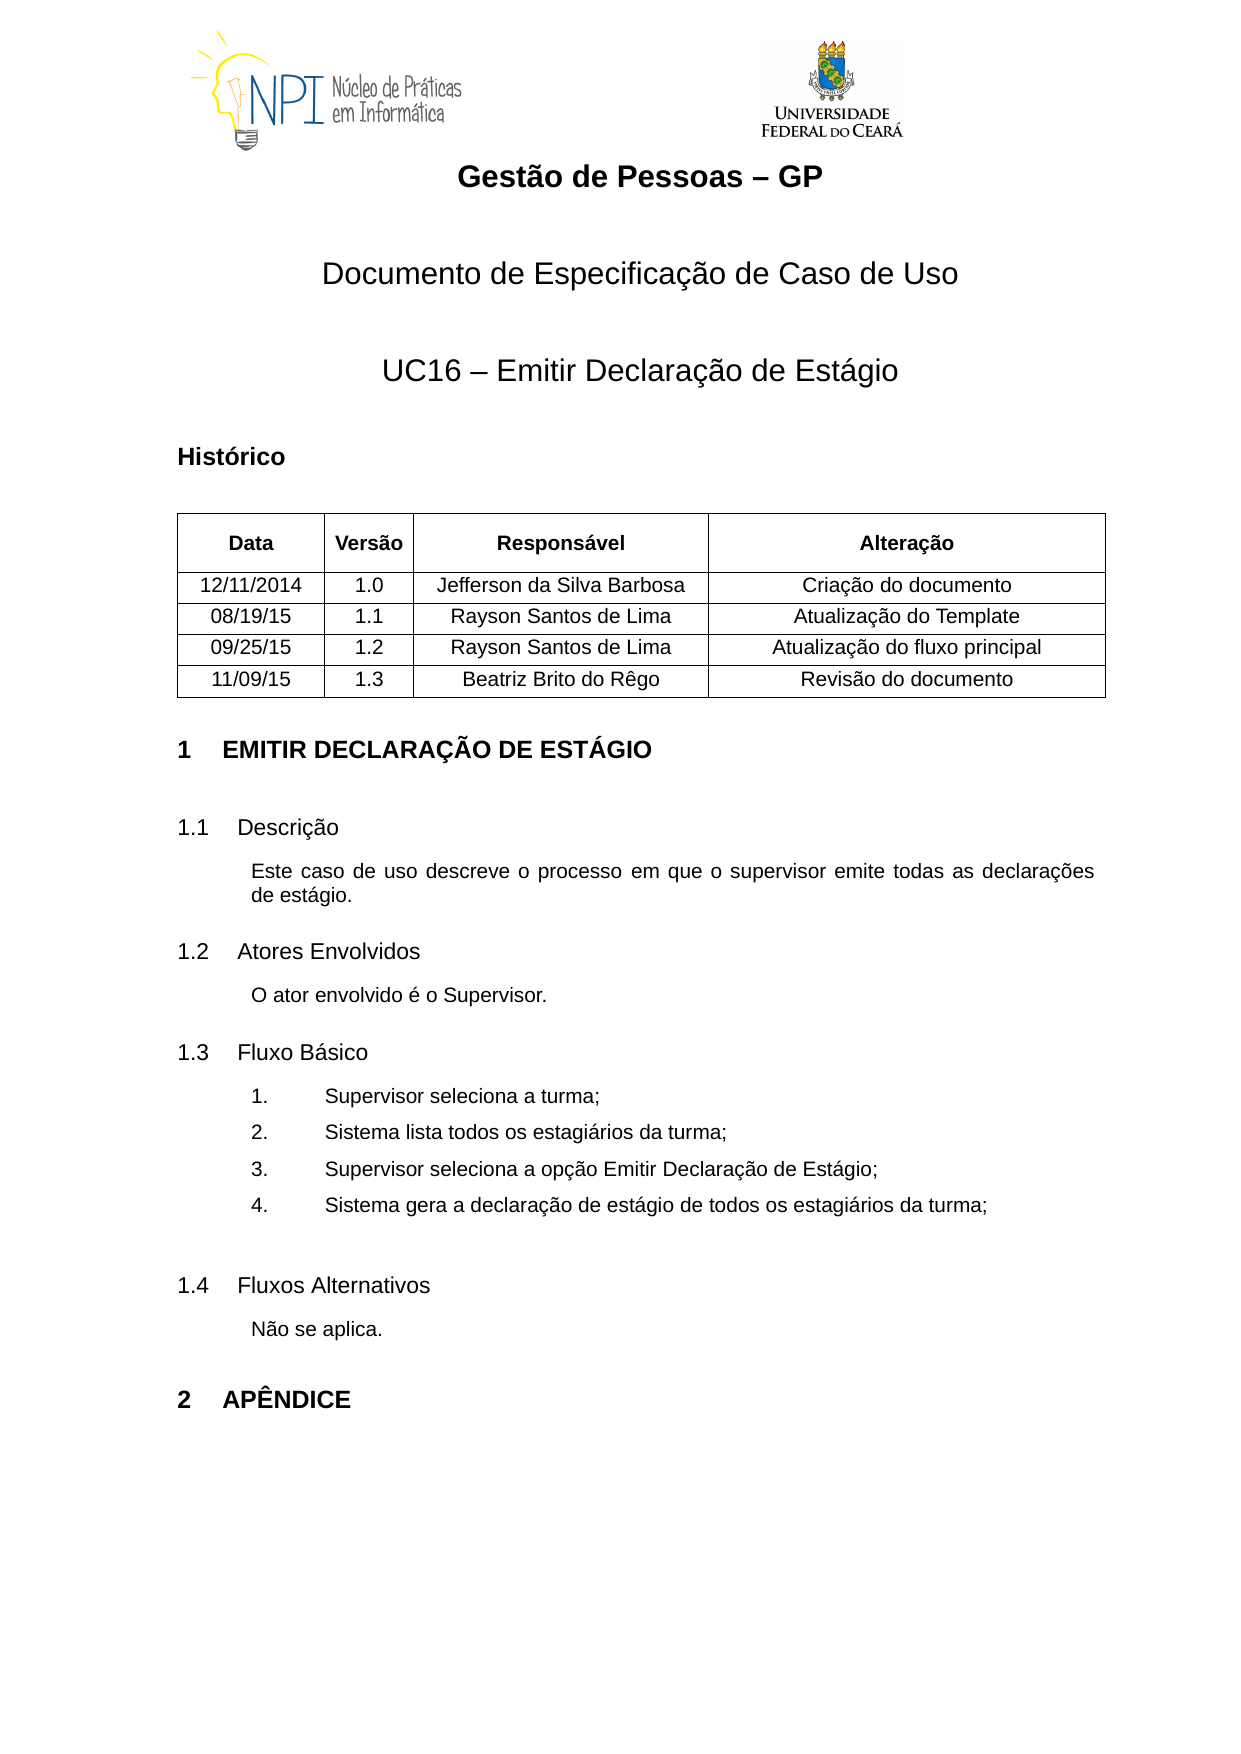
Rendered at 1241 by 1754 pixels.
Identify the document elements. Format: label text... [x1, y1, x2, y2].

text O ator envolvido é o Supervisor. [177, 983, 1104, 1007]
table_header Data [178, 514, 324, 572]
text 4. Sistema gera a declaração de estágio de todos os estagiários da turma; [177, 1193, 1104, 1217]
table_cell Beatriz Brito do Rêgo [414, 666, 708, 697]
table_header Versão [325, 514, 413, 572]
picture [761, 41, 905, 139]
text Não se aplica. [177, 1317, 1104, 1341]
subtitle APÊNDICE [177, 1385, 1104, 1414]
text 1. Supervisor seleciona a turma; [177, 1083, 1104, 1107]
table_cell 12/11/2014 [178, 573, 324, 603]
table_cell Rayson Santos de Lima [414, 635, 708, 665]
table_cell 25/09/15 [178, 635, 324, 665]
table_cell Criação do documento [709, 573, 1105, 603]
subtitle Descrição [177, 814, 1104, 840]
table_cell Revisão do documento [709, 666, 1105, 697]
table_cell Atualização do Template [709, 604, 1105, 634]
table_header Responsável [414, 514, 708, 572]
table_cell 1.0 [325, 573, 413, 603]
table_cell 09/11/15 [178, 666, 324, 697]
table_cell 1.2 [325, 635, 413, 665]
subtitle Atores Envolvidos [177, 938, 1104, 964]
table_cell 1.1 [325, 604, 413, 634]
text Histórico [177, 442, 1104, 471]
table_header Alteração [709, 514, 1105, 572]
table_cell 19/08/15 [178, 604, 324, 634]
text 2. Sistema lista todos os estagiários da turma; [177, 1120, 1104, 1144]
table_cell 1.3 [325, 666, 413, 697]
subtitle Fluxos Alternativos [177, 1272, 1104, 1298]
text Gestão de Pessoas – GP [177, 125, 1104, 194]
table_cell Jefferson da Silva Barbosa [414, 573, 708, 603]
text UC16 – Emitir Declaração de Estágio [177, 352, 1104, 388]
text 3. Supervisor seleciona a opção Emitir Declaração de Estágio; [177, 1156, 1104, 1180]
table_cell Rayson Santos de Lima [414, 604, 708, 634]
subtitle Emitir Declaração de Estágio [177, 735, 1104, 764]
text Documento de Especificação de Caso de Uso [177, 255, 1104, 291]
subtitle Fluxo Básico [177, 1038, 1104, 1065]
picture [181, 22, 471, 159]
table_cell Atualização do fluxo principal [709, 635, 1105, 665]
text Este caso de uso descreve o processo em que o supervisor emite todas as declarações de estágio. [177, 859, 1104, 907]
